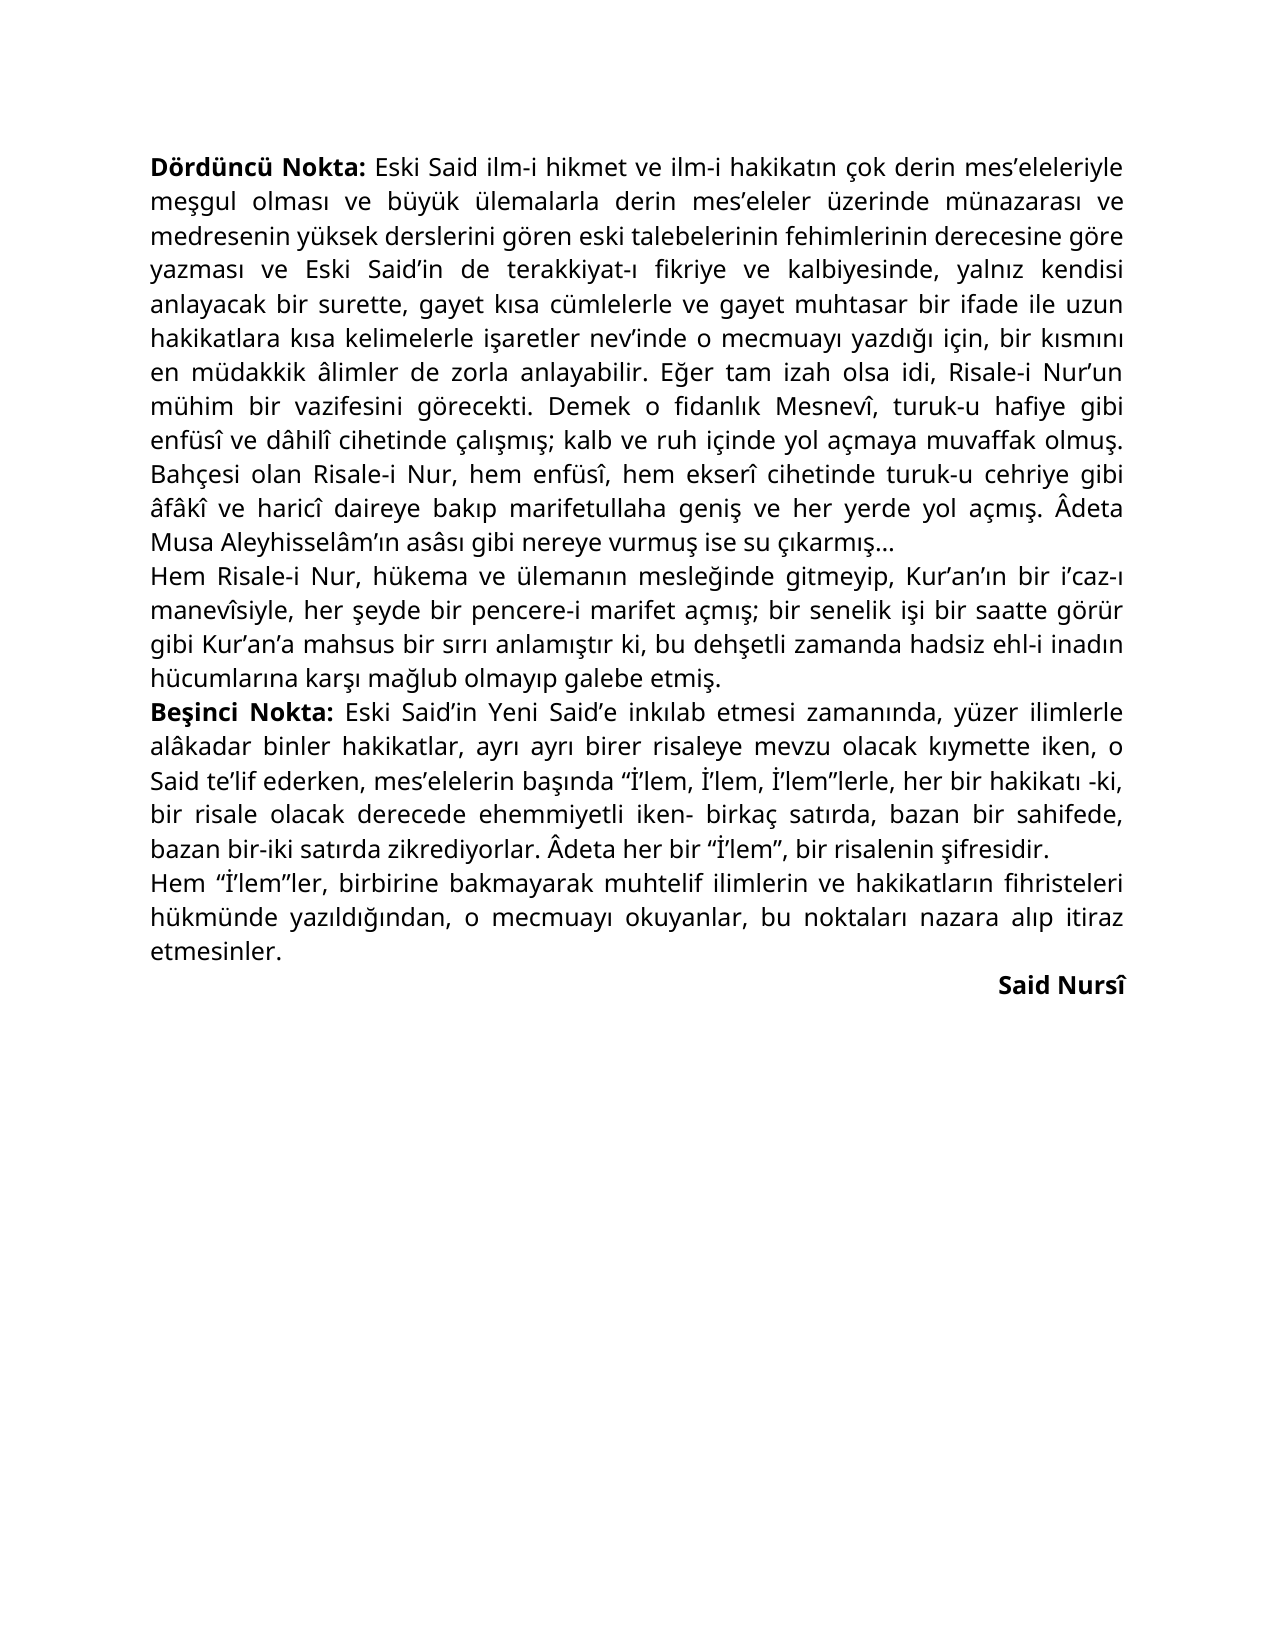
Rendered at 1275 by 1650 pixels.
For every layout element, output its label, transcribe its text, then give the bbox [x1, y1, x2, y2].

text Dördüncü Nokta: Eski Said ilm-i hikmet ve ilm-i hakikatın çok derin mes’eleleriyle meşgul olması ve büyük ülemalarla derin mes’eleler üzerinde münazarası ve medresenin yüksek derslerini gören eski talebelerinin fehimlerinin derecesine göre yazması ve Eski Said’in de terakkiyat-ı fikriye ve kalbiyesinde, yalnız kendisi anlayacak bir surette, gayet kısa cümlelerle ve gayet muhtasar bir ifade ile uzun hakikatlara kısa kelimelerle işaretler nev’inde o mecmuayı yazdığı için, bir kısmını en müdakkik âlimler de zorla anlayabilir. Eğer tam izah olsa idi, Risale-i Nur’un mühim bir vazifesini görecekti. Demek o fidanlık Mesnevî, turuk-u hafiye gibi enfüsî ve dâhilî cihetinde çalışmış; kalb ve ruh içinde yol açmaya muvaffak olmuş. Bahçesi olan Risale-i Nur, hem enfüsî, hem ekserî cihetinde turuk-u cehriye gibi âfâkî ve haricî daireye bakıp marifetullaha geniş ve her yerde yol açmış. Âdeta Musa Aleyhisselâm’ın asâsı gibi nereye vurmuş ise su çıkarmış… [150, 150, 1125, 559]
text Hem “İ’lem”ler, birbirine bakmayarak muhtelif ilimlerin ve hakikatların fihristeleri hükmünde yazıldığından, o mecmuayı okuyanlar, bu noktaları nazara alıp itiraz etmesinler. [150, 865, 1125, 967]
text Said Nursî [150, 967, 1125, 1002]
text Beşinci Nokta: Eski Said’in Yeni Said’e inkılab etmesi zamanında, yüzer ilimlerle alâkadar binler hakikatlar, ayrı ayrı birer risaleye mevzu olacak kıymette iken, o Said te’lif ederken, mes’elelerin başında “İ’lem, İ’lem, İ’lem”lerle, her bir hakikatı -ki, bir risale olacak derecede ehemmiyetli iken- birkaç satırda, bazan bir sahifede, bazan bir-iki satırda zikrediyorlar. Âdeta her bir “İ’lem”, bir risalenin şifresidir. [150, 695, 1125, 865]
text Hem Risale-i Nur, hükema ve ülemanın mesleğinde gitmeyip, Kur’an’ın bir i’caz-ı manevîsiyle, her şeyde bir pencere-i marifet açmış; bir senelik işi bir saatte görür gibi Kur’an’a mahsus bir sırrı anlamıştır ki, bu dehşetli zamanda hadsiz ehl-i inadın hücumlarına karşı mağlub olmayıp galebe etmiş. [150, 559, 1125, 695]
